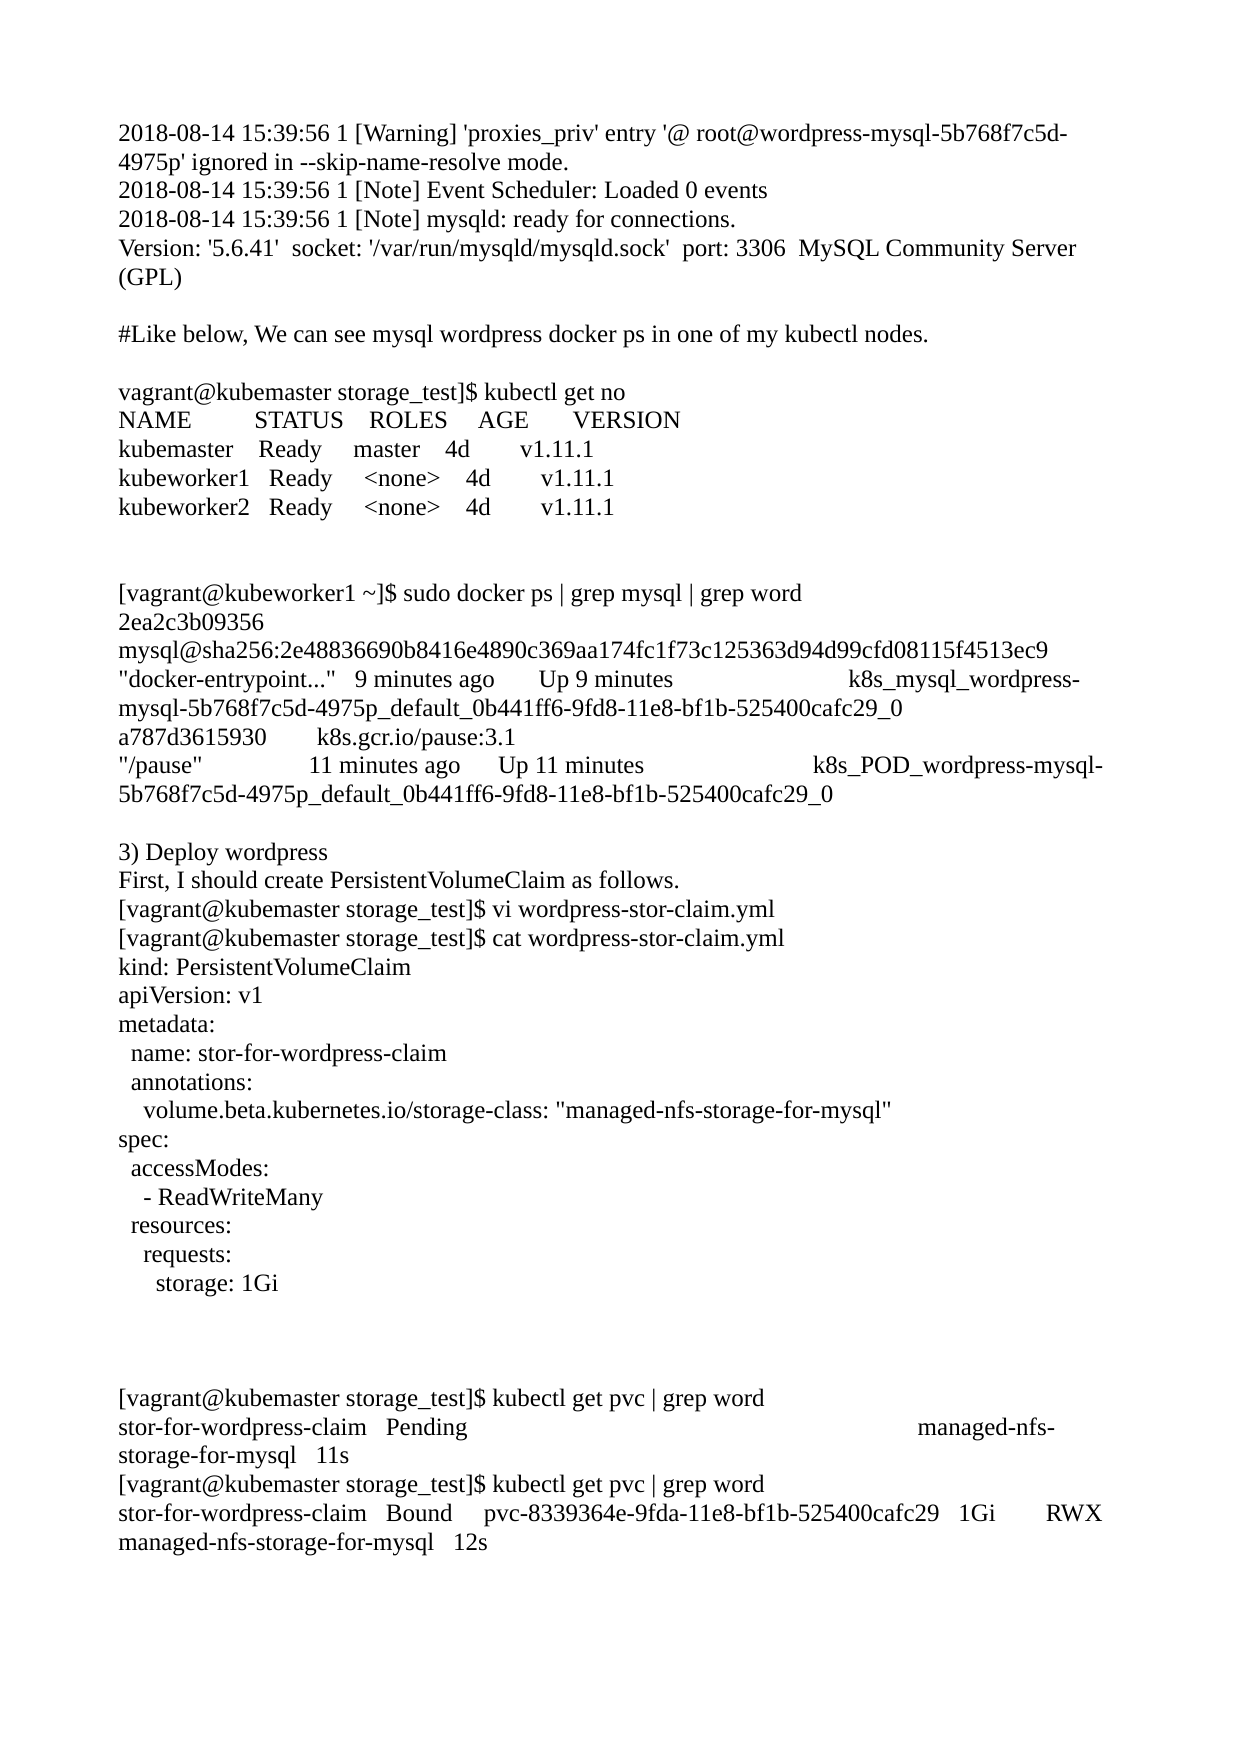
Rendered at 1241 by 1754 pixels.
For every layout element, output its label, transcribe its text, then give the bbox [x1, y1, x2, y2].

text resources: [118, 1211, 1122, 1239]
text kubemaster Ready master 4d v1.11.1 [118, 434, 1122, 463]
text - ReadWriteMany [118, 1182, 1122, 1211]
text vagrant@kubemaster storage_test]$ kubectl get no [118, 377, 1122, 406]
text spec: [118, 1124, 1122, 1153]
text [vagrant@kubemaster storage_test]$ kubectl get pvc | grep word [118, 1469, 1122, 1498]
text kubeworker1 Ready <none> 4d v1.11.1 [118, 463, 1122, 492]
text 2018-08-14 15:39:56 1 [Warning] 'proxies_priv' entry '@ root@wordpress-mysql-5b768f7c5d-4975p' ignored in --skip-name-resolve mode. [118, 118, 1122, 176]
text accessModes: [118, 1153, 1122, 1182]
text a787d3615930 k8s.gcr.io/pause:3.1 "/pause" 11 minutes ago Up 11 minutes k8s_POD_wordpress-mysql-5b768f7c5d-4975p_default_0b441ff6-9fd8-11e8-bf1b-525400cafc29_0 [118, 722, 1122, 808]
text NAME STATUS ROLES AGE VERSION [118, 406, 1122, 434]
text metadata: [118, 1009, 1122, 1038]
text [vagrant@kubeworker1 ~]$ sudo docker ps | grep mysql | grep word [118, 578, 1122, 607]
text [vagrant@kubemaster storage_test]$ kubectl get pvc | grep word [118, 1383, 1122, 1412]
text apiVersion: v1 [118, 981, 1122, 1009]
text 2ea2c3b09356 mysql@sha256:2e48836690b8416e4890c369aa174fc1f73c125363d94d99cfd08115f4513ec9 "docker-entrypoint..." 9 minutes ago Up 9 minutes k8s_mysql_wordpress-mysql-5b768f7c5d-4975p_default_0b441ff6-9fd8-11e8-bf1b-525400cafc29_0 [118, 607, 1122, 722]
text Version: '5.6.41' socket: '/var/run/mysqld/mysqld.sock' port: 3306 MySQL Community Server (GPL) [118, 233, 1122, 291]
text kind: PersistentVolumeClaim [118, 952, 1122, 981]
text 2018-08-14 15:39:56 1 [Note] mysqld: ready for connections. [118, 204, 1122, 233]
text [vagrant@kubemaster storage_test]$ vi wordpress-stor-claim.yml [118, 894, 1122, 923]
text requests: [118, 1239, 1122, 1268]
text annotations: [118, 1067, 1122, 1096]
text volume.beta.kubernetes.io/storage-class: "managed-nfs-storage-for-mysql" [118, 1096, 1122, 1124]
text 3) Deploy wordpress [118, 837, 1122, 866]
text 2018-08-14 15:39:56 1 [Note] Event Scheduler: Loaded 0 events [118, 176, 1122, 204]
text storage: 1Gi [118, 1268, 1122, 1297]
text name: stor-for-wordpress-claim [118, 1038, 1122, 1067]
text stor-for-wordpress-claim Bound pvc-8339364e-9fda-11e8-bf1b-525400cafc29 1Gi RWX managed-nfs-storage-for-mysql 12s [118, 1498, 1122, 1556]
text #Like below, We can see mysql wordpress docker ps in one of my kubectl nodes. [118, 319, 1122, 348]
text [vagrant@kubemaster storage_test]$ cat wordpress-stor-claim.yml [118, 923, 1122, 952]
text kubeworker2 Ready <none> 4d v1.11.1 [118, 492, 1122, 521]
text stor-for-wordpress-claim Pending managed-nfs-storage-for-mysql 11s [118, 1412, 1122, 1469]
text First, I should create PersistentVolumeClaim as follows. [118, 866, 1122, 894]
